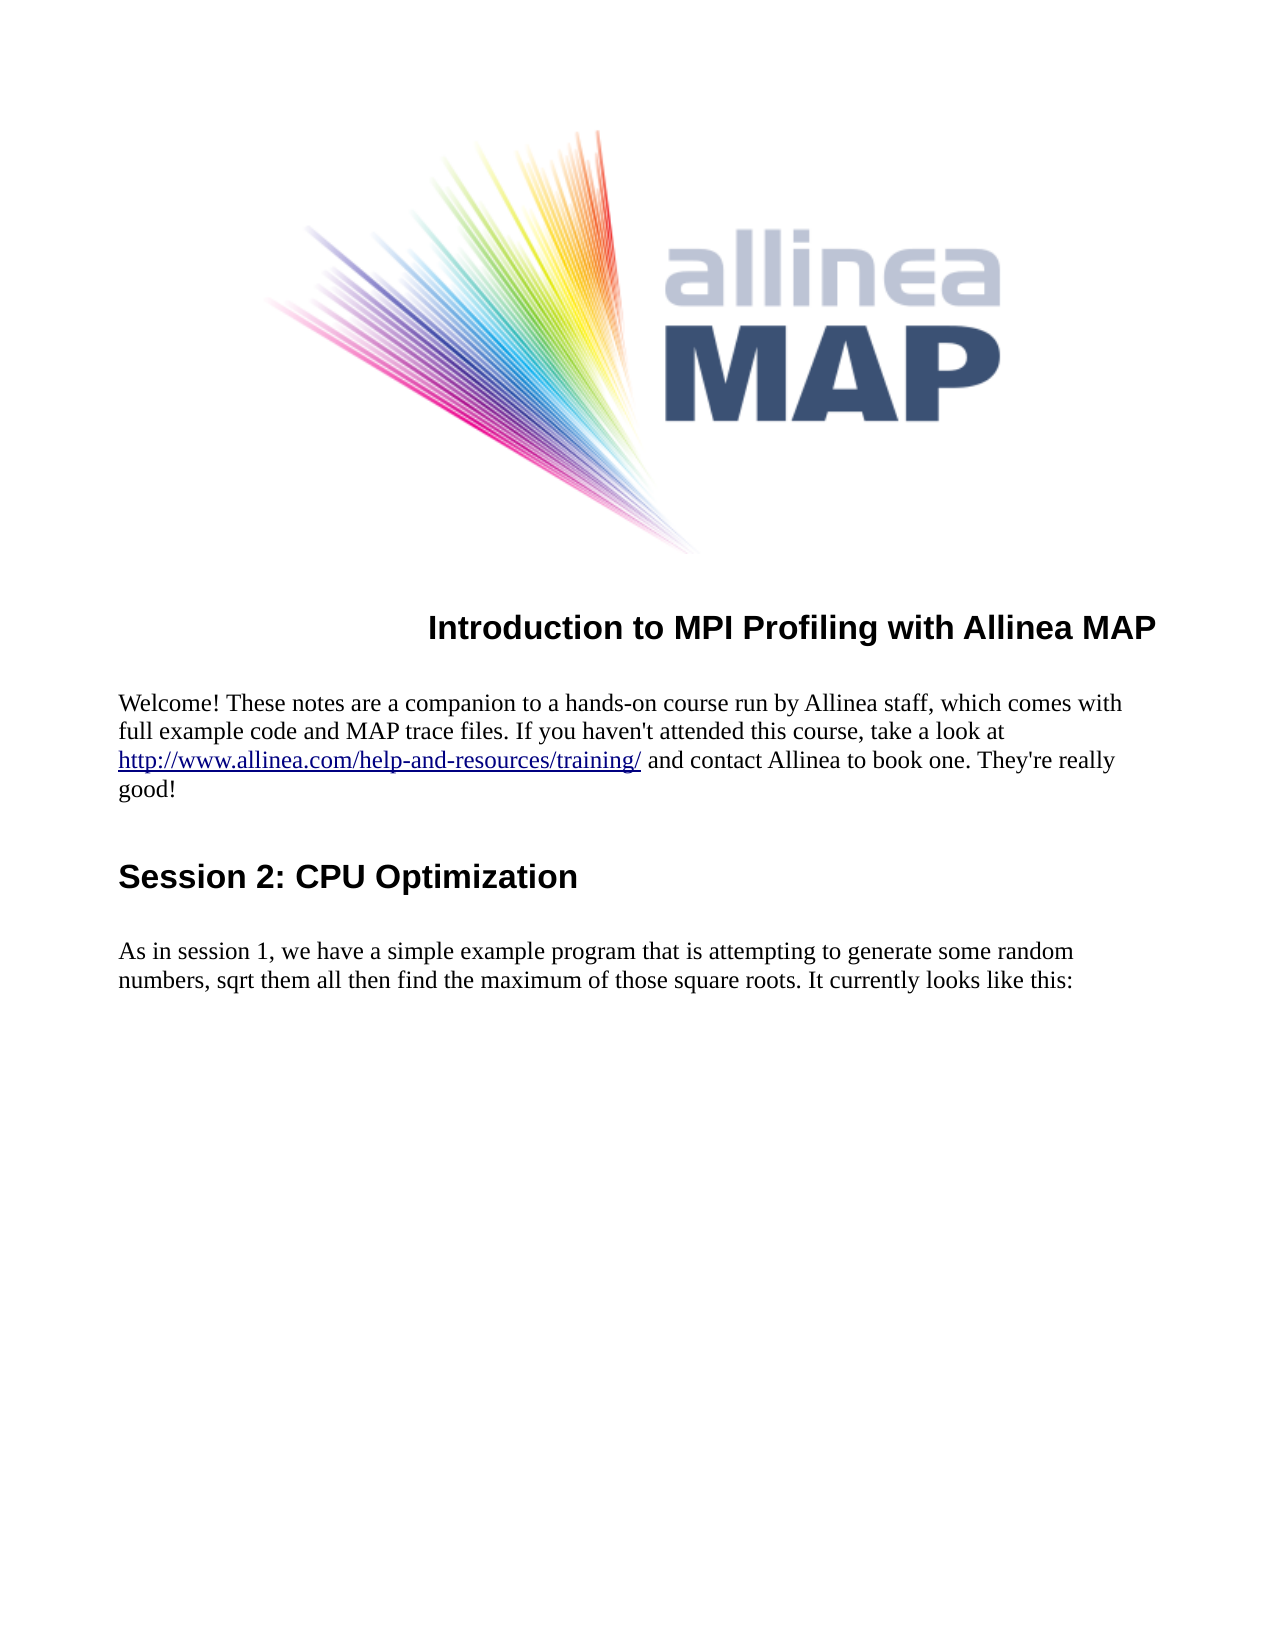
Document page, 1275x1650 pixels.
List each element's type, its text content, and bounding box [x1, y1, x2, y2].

text Welcome! These notes are a companion to a hands-on course run by Allinea staff, which comes with full example code and MAP trace files. If you haven't attended this course, take a look at http://www.allinea.com/help-and-resources/training/ and contact Allinea to book one. They're really good! [118, 688, 1157, 803]
subtitle Introduction to MPI Profiling with Allinea MAP [118, 608, 1157, 646]
text As in session 1, we have a simple example program that is attempting to generate some random numbers, sqrt them all then find the maximum of those square roots. It currently looks like this: [118, 936, 1157, 994]
subtitle Session 2: CPU Optimization [118, 856, 1157, 895]
picture [242, 118, 1033, 554]
